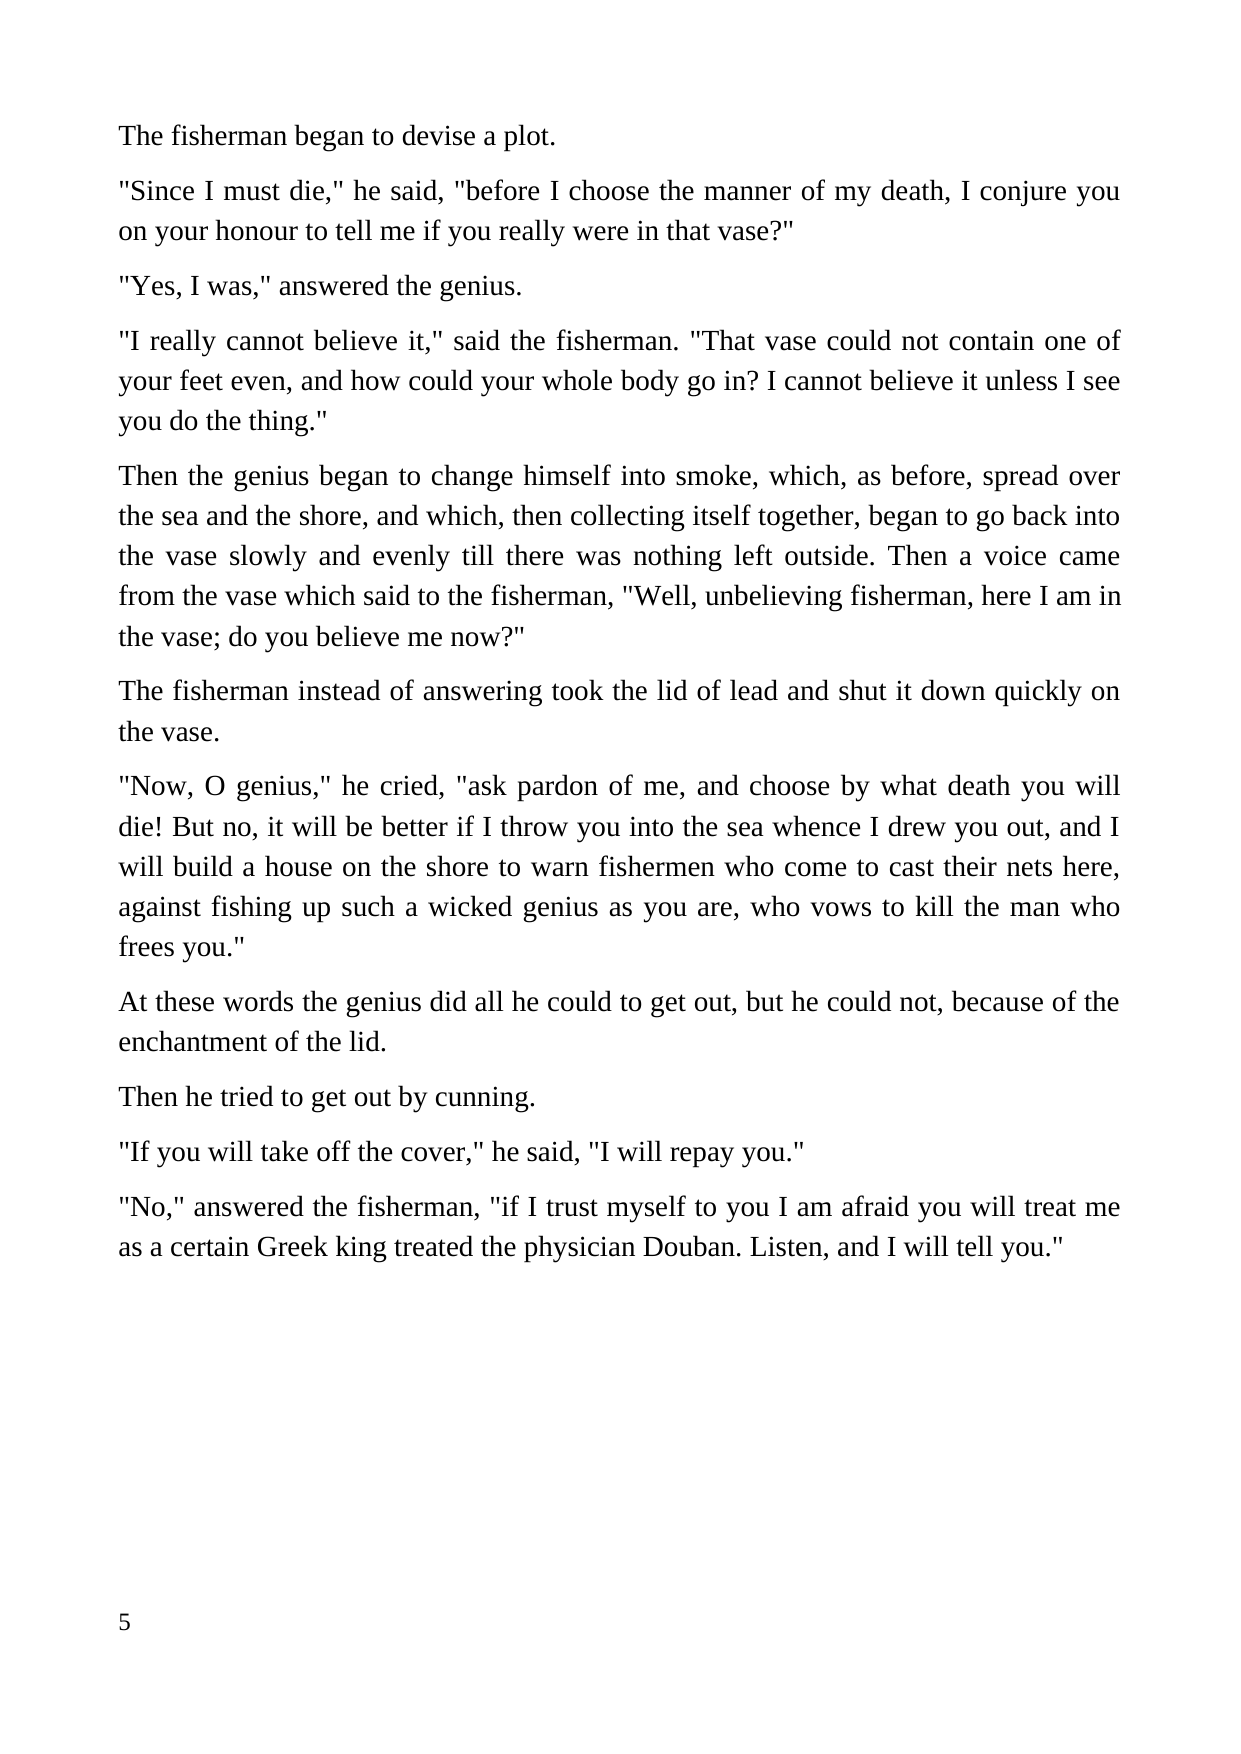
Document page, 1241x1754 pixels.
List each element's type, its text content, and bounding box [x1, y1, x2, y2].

text "Now, O genius," he cried, "ask pardon of me, and choose by what death you will die! But no, it will be better if I throw you into the sea whence I drew you out, and I will build a house on the shore to warn fishermen who come to cast their nets here, against fishing up such a wicked genius as you are, who vows to kill the man who frees you." [118, 768, 1122, 963]
text "I really cannot believe it," said the fisherman. "That vase could not contain one of your feet even, and how could your whole body go in? I cannot believe it unless I see you do the thing." [118, 323, 1122, 437]
text Then the genius began to change himself into smoke, which, as before, spread over the sea and the shore, and which, then collecting itself together, began to go back into the vase slowly and evenly till there was nothing left outside. Then a voice came from the vase which said to the fisherman, "Well, unbelieving fisherman, here I am in the vase; do you believe me now?" [118, 458, 1122, 652]
text The fisherman instead of answering took the lid of lead and shut it down quickly on the vase. [118, 673, 1122, 747]
text Then he tried to get out by cunning. [118, 1079, 1122, 1113]
text "No," answered the fisherman, "if I trust myself to you I am afraid you will treat me as a certain Greek king treated the physician Douban. Listen, and I will tell you." [118, 1189, 1122, 1262]
text "Yes, I was," answered the genius. [118, 268, 1122, 301]
text "Since I must die," he said, "before I choose the manner of my death, I conjure you on your honour to tell me if you really were in that vase?" [118, 173, 1122, 247]
text The fisherman began to devise a plot. [118, 118, 1122, 152]
text At these words the genius did all he could to get out, but he could not, because of the enchantment of the lid. [118, 984, 1122, 1058]
text "If you will take off the cover," he said, "I will repay you." [118, 1134, 1122, 1167]
